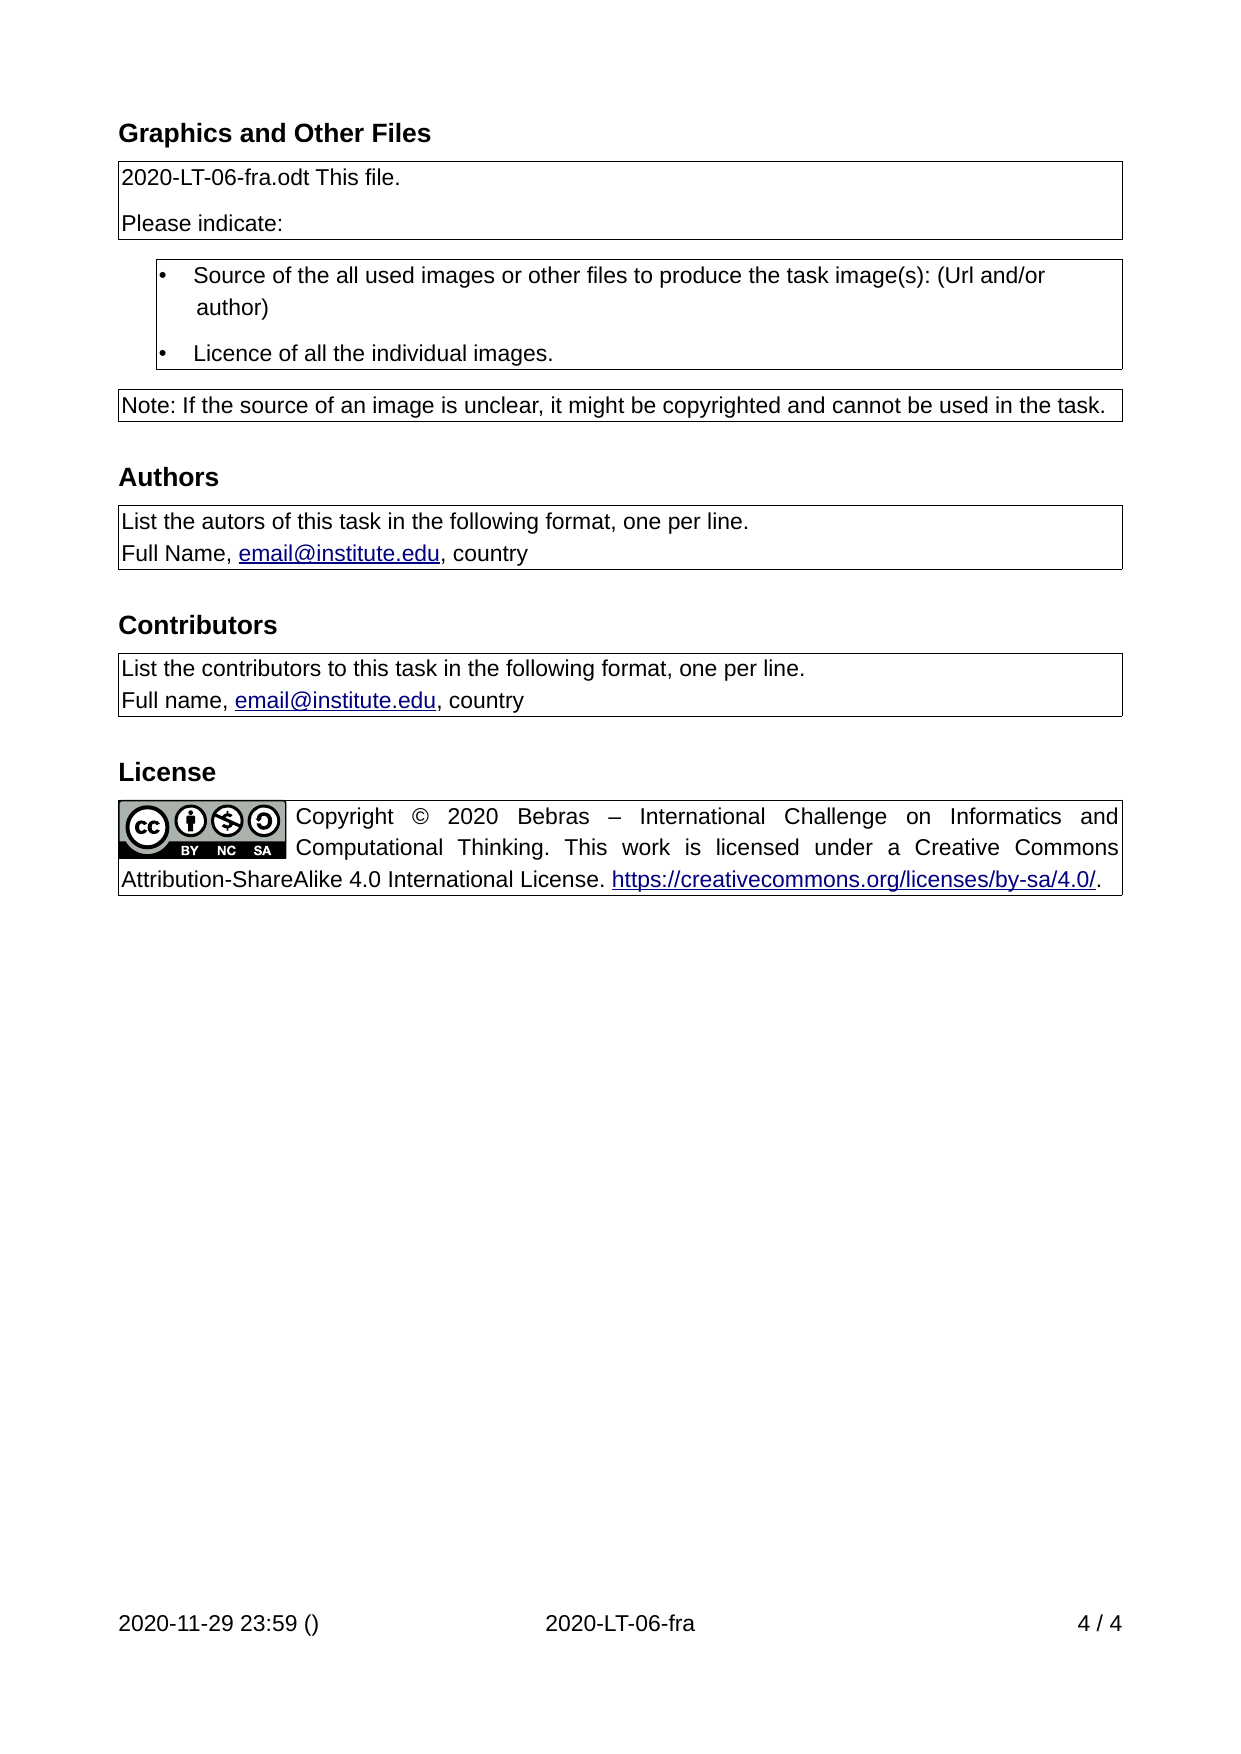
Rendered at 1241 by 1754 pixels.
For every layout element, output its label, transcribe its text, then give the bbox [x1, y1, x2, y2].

text Please indicate: [119, 207, 1122, 239]
text List the contributors to this task in the following format, one per line. Full name, email@institute.edu, country [119, 654, 1122, 716]
text Note: If the source of an image is unclear, it might be copyrighted and cannot be used in the task. [119, 390, 1122, 421]
subtitle License [118, 757, 1122, 787]
subtitle Authors [118, 462, 1122, 492]
list Source of the all used images or other files to produce the task image(s): (Url and/or author) [157, 260, 1122, 320]
text Copyright © 2020 Bebras – International Challenge on Informatics and Computational Thinking. This work is licensed under a Creative Commons Attribution-ShareAlike 4.0 International License. https://creativecommons.org/licenses/by-sa/4.0/. [119, 801, 1122, 895]
subtitle Graphics and Other Files [118, 118, 1122, 148]
list Licence of all the individual images. [157, 337, 1122, 369]
text List the autors of this task in the following format, one per line. Full Name, email@institute.edu, country [119, 506, 1122, 569]
text 2020-LT-06-fra.odt This file. [119, 162, 1122, 190]
subtitle Contributors [118, 609, 1122, 640]
